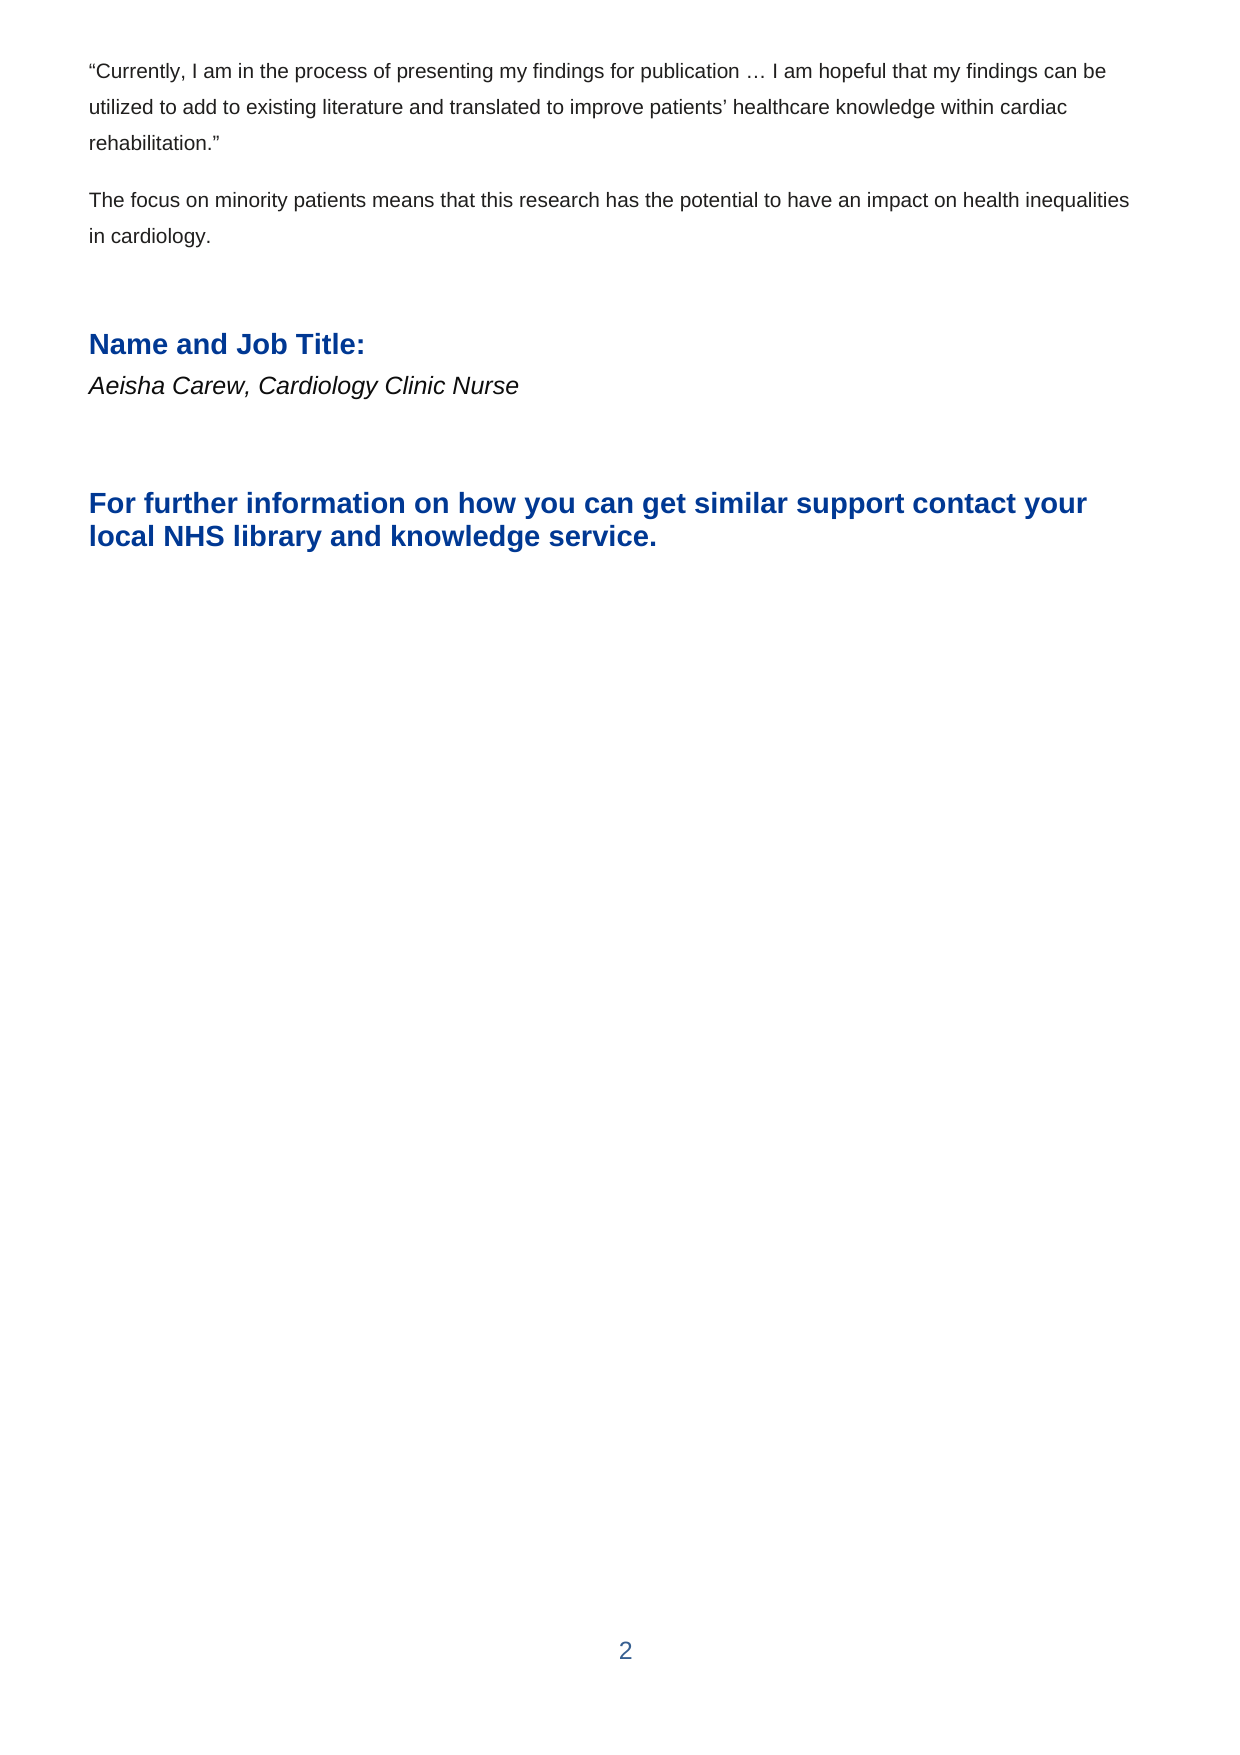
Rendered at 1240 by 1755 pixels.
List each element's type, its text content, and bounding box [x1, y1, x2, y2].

subtitle Name and Job Title: [89, 327, 1151, 360]
text Aeisha Carew, Cardiology Clinic Nurse [89, 371, 1151, 399]
text “Currently, I am in the process of presenting my findings for publication … I am hopeful that my findings can be utilized to add to existing literature and translated to improve patients’ healthcare knowledge within cardiac rehabilitation.” [89, 59, 1151, 155]
text The focus on minority patients means that this research has the potential to have an impact on health inequalities in cardiology. [89, 188, 1151, 248]
subtitle For further information on how you can get similar support contact your local NHS library and knowledge service. [89, 486, 1151, 553]
